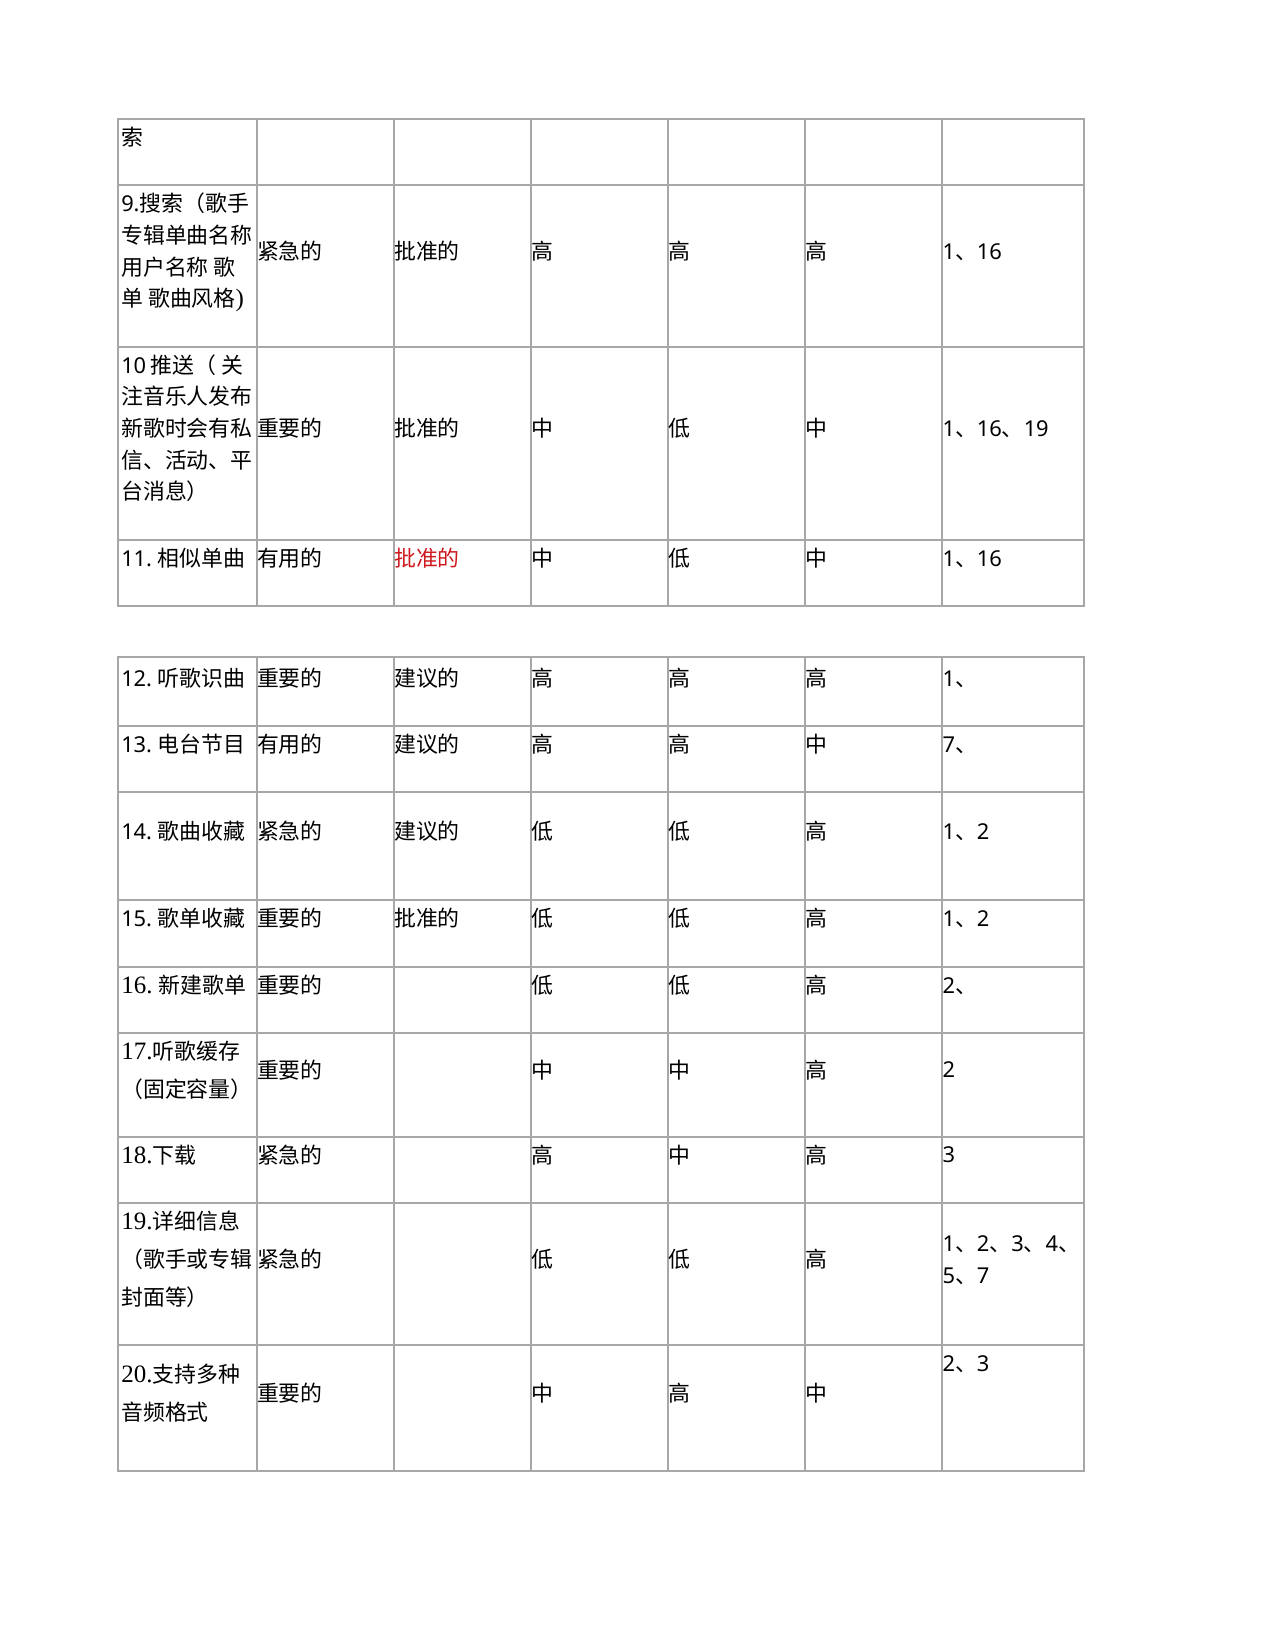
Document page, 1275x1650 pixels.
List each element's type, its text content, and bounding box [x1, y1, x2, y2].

table_cell 中 [669, 1034, 804, 1136]
table_cell 建议的 [395, 727, 530, 791]
table_cell 高 [806, 968, 941, 1032]
table_cell 10推送（ 关注音乐人发布新歌时会有私信、活动、平台消息） [119, 348, 256, 538]
table_cell 14. 歌曲收藏 [119, 793, 256, 899]
table_cell 1、2 [943, 793, 1083, 899]
table_cell 低 [669, 968, 804, 1032]
table_cell 3 [943, 1138, 1083, 1202]
table_header 1、 [943, 658, 1083, 725]
table_cell [395, 1034, 530, 1136]
table_cell [395, 968, 530, 1032]
table_cell 高 [532, 186, 667, 346]
table_cell 1、16、19 [943, 348, 1083, 538]
table_cell 低 [532, 793, 667, 899]
table_cell [532, 120, 667, 184]
table_header 高 [806, 658, 941, 725]
table_header 12. 听歌识曲 [119, 658, 256, 725]
table_cell 高 [806, 1034, 941, 1136]
table_cell [806, 120, 941, 184]
table_cell 高 [532, 727, 667, 791]
table_cell 高 [806, 793, 941, 899]
table_cell 中 [532, 541, 667, 605]
table_cell 批准的 [395, 186, 530, 346]
table_cell 中 [532, 1346, 667, 1469]
table_cell 2、 [943, 968, 1083, 1032]
table_cell 重要的 [258, 1034, 393, 1136]
table_cell 低 [669, 901, 804, 966]
table_cell 低 [669, 1204, 804, 1344]
table_cell 高 [806, 901, 941, 966]
table_cell [258, 120, 393, 184]
table_cell 批准的 [395, 901, 530, 966]
table_cell 11. 相似单曲 [119, 541, 256, 605]
table_header 高 [532, 658, 667, 725]
table_cell 重要的 [258, 348, 393, 538]
table_cell 高 [532, 1138, 667, 1202]
table_cell 18.下载 [119, 1138, 256, 1202]
table_cell 1、16 [943, 186, 1083, 346]
table_cell 低 [669, 541, 804, 605]
table_cell 2 [943, 1034, 1083, 1136]
table_cell 16. 新建歌单 [119, 968, 256, 1032]
table_header 高 [669, 658, 804, 725]
table_cell 15. 歌单收藏 [119, 901, 256, 966]
table_cell 紧急的 [258, 1138, 393, 1202]
table_cell 中 [669, 1138, 804, 1202]
table_cell [395, 1138, 530, 1202]
table_cell 低 [669, 793, 804, 899]
table_cell 高 [669, 727, 804, 791]
table_cell [395, 1346, 530, 1469]
table_cell 9.搜索（歌手 专辑单曲名称 用户名称 歌单 歌曲风格) [119, 186, 256, 346]
table_cell 重要的 [258, 901, 393, 966]
table_cell 重要的 [258, 1346, 393, 1469]
table_cell 中 [806, 541, 941, 605]
table_cell 低 [532, 1204, 667, 1344]
table_cell 高 [806, 1138, 941, 1202]
table_header 建议的 [395, 658, 530, 725]
table_cell [395, 120, 530, 184]
table_cell 高 [669, 186, 804, 346]
table_cell 低 [532, 901, 667, 966]
table_cell 1、2 [943, 901, 1083, 966]
table_cell 高 [806, 186, 941, 346]
table_cell 高 [669, 1346, 804, 1469]
table_cell 批准的 [395, 348, 530, 538]
table_cell 有用的 [258, 541, 393, 605]
table_cell 17.听歌缓存（固定容量） [119, 1034, 256, 1136]
table_cell 1、2、3、4、5、7 [943, 1204, 1083, 1344]
table_cell 中 [806, 1346, 941, 1469]
table_cell 低 [532, 968, 667, 1032]
table_cell 7、 [943, 727, 1083, 791]
table_cell 中 [806, 348, 941, 538]
table_cell 建议的 [395, 793, 530, 899]
table_cell 13. 电台节目 [119, 727, 256, 791]
table_cell 中 [806, 727, 941, 791]
table_header 重要的 [258, 658, 393, 725]
table_cell 2、3 [943, 1346, 1083, 1469]
table_cell 20.支持多种音频格式 [119, 1346, 256, 1469]
table_cell 19.详细信息（歌手或专辑封面等） [119, 1204, 256, 1344]
table_cell 紧急的 [258, 1204, 393, 1344]
table_cell [943, 120, 1083, 184]
table_cell 中 [532, 348, 667, 538]
table_cell 索 [119, 120, 256, 184]
table_cell 高 [806, 1204, 941, 1344]
table_cell 低 [669, 348, 804, 538]
table_cell [395, 1204, 530, 1344]
table_cell 1、16 [943, 541, 1083, 605]
table_cell 紧急的 [258, 793, 393, 899]
table_cell 中 [532, 1034, 667, 1136]
table_cell 紧急的 [258, 186, 393, 346]
table_cell 批准的 [395, 541, 530, 605]
table_cell 重要的 [258, 968, 393, 1032]
table_cell 有用的 [258, 727, 393, 791]
table_cell [669, 120, 804, 184]
